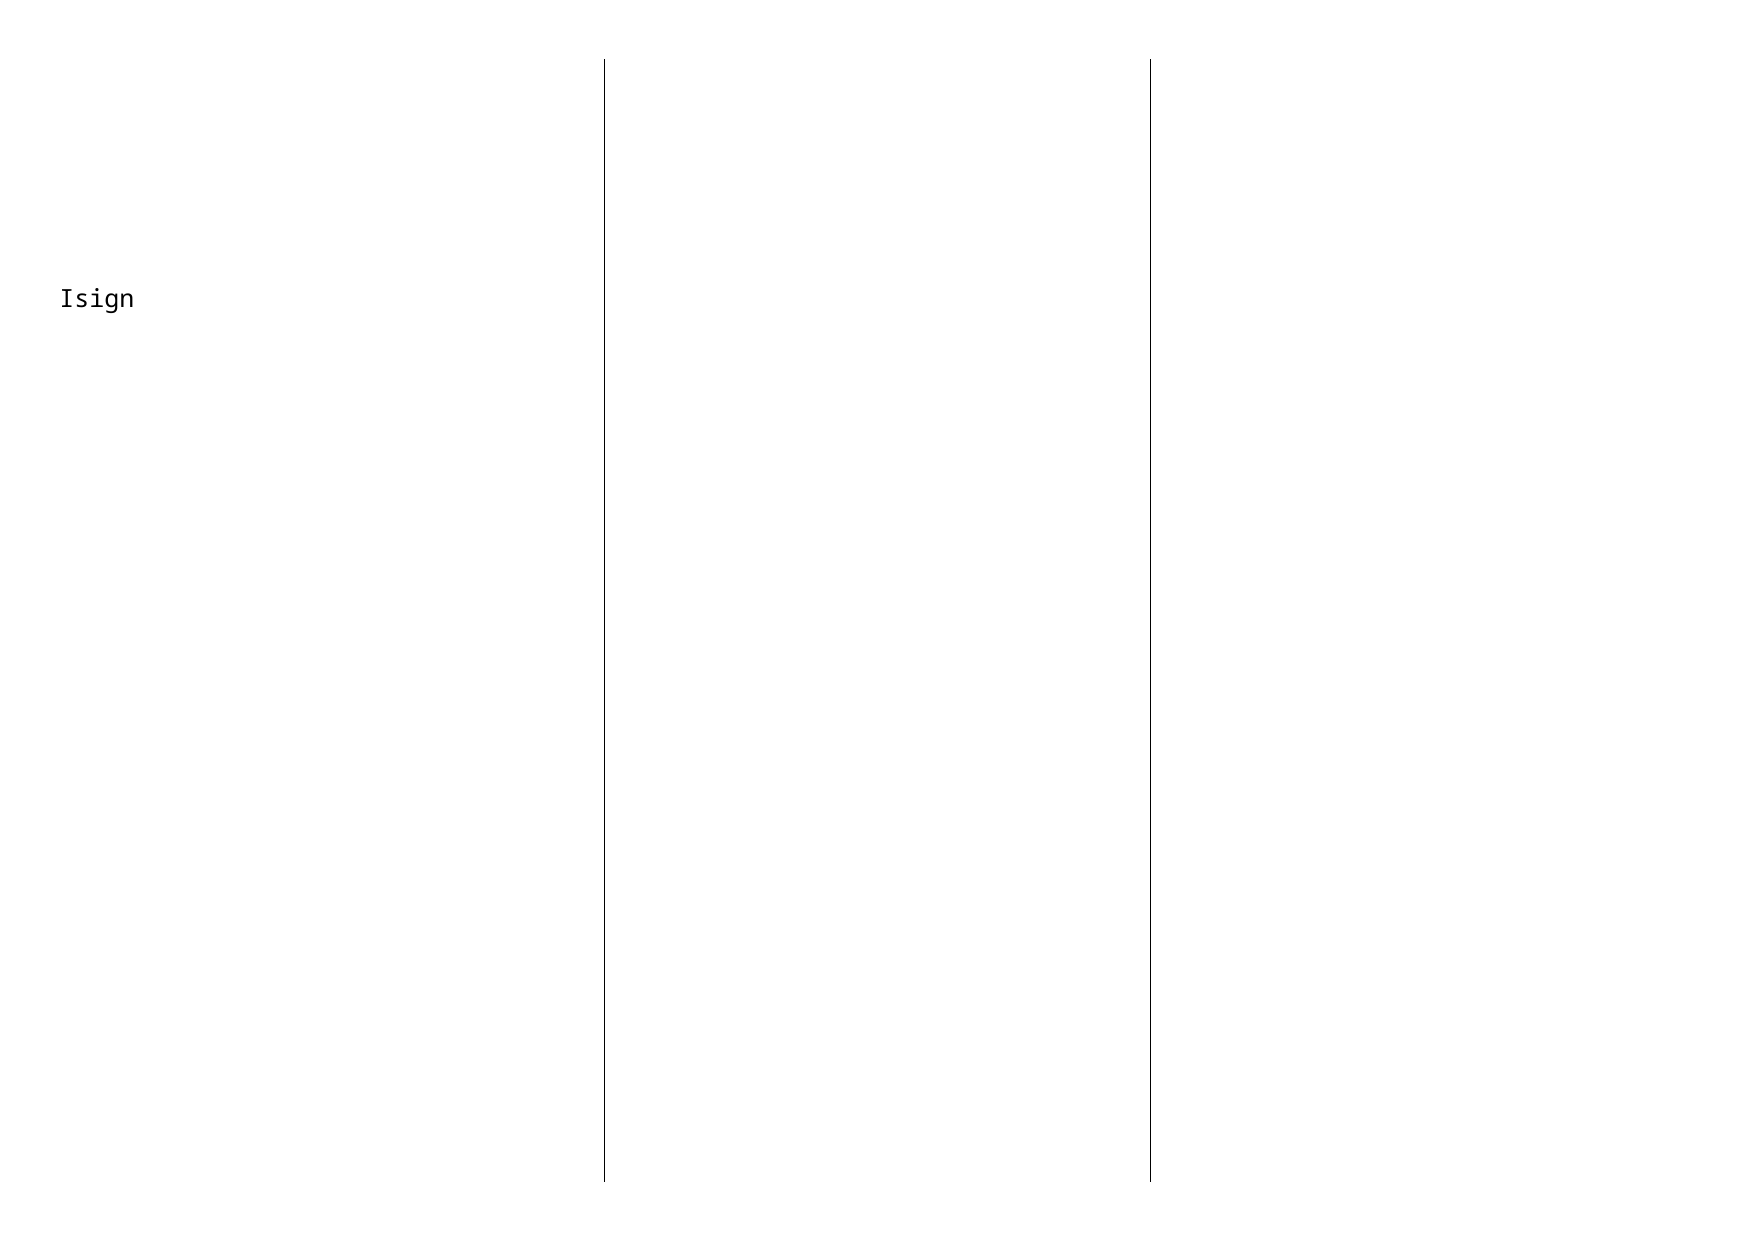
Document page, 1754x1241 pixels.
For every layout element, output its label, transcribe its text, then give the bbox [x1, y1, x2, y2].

text Isign [59, 281, 602, 315]
